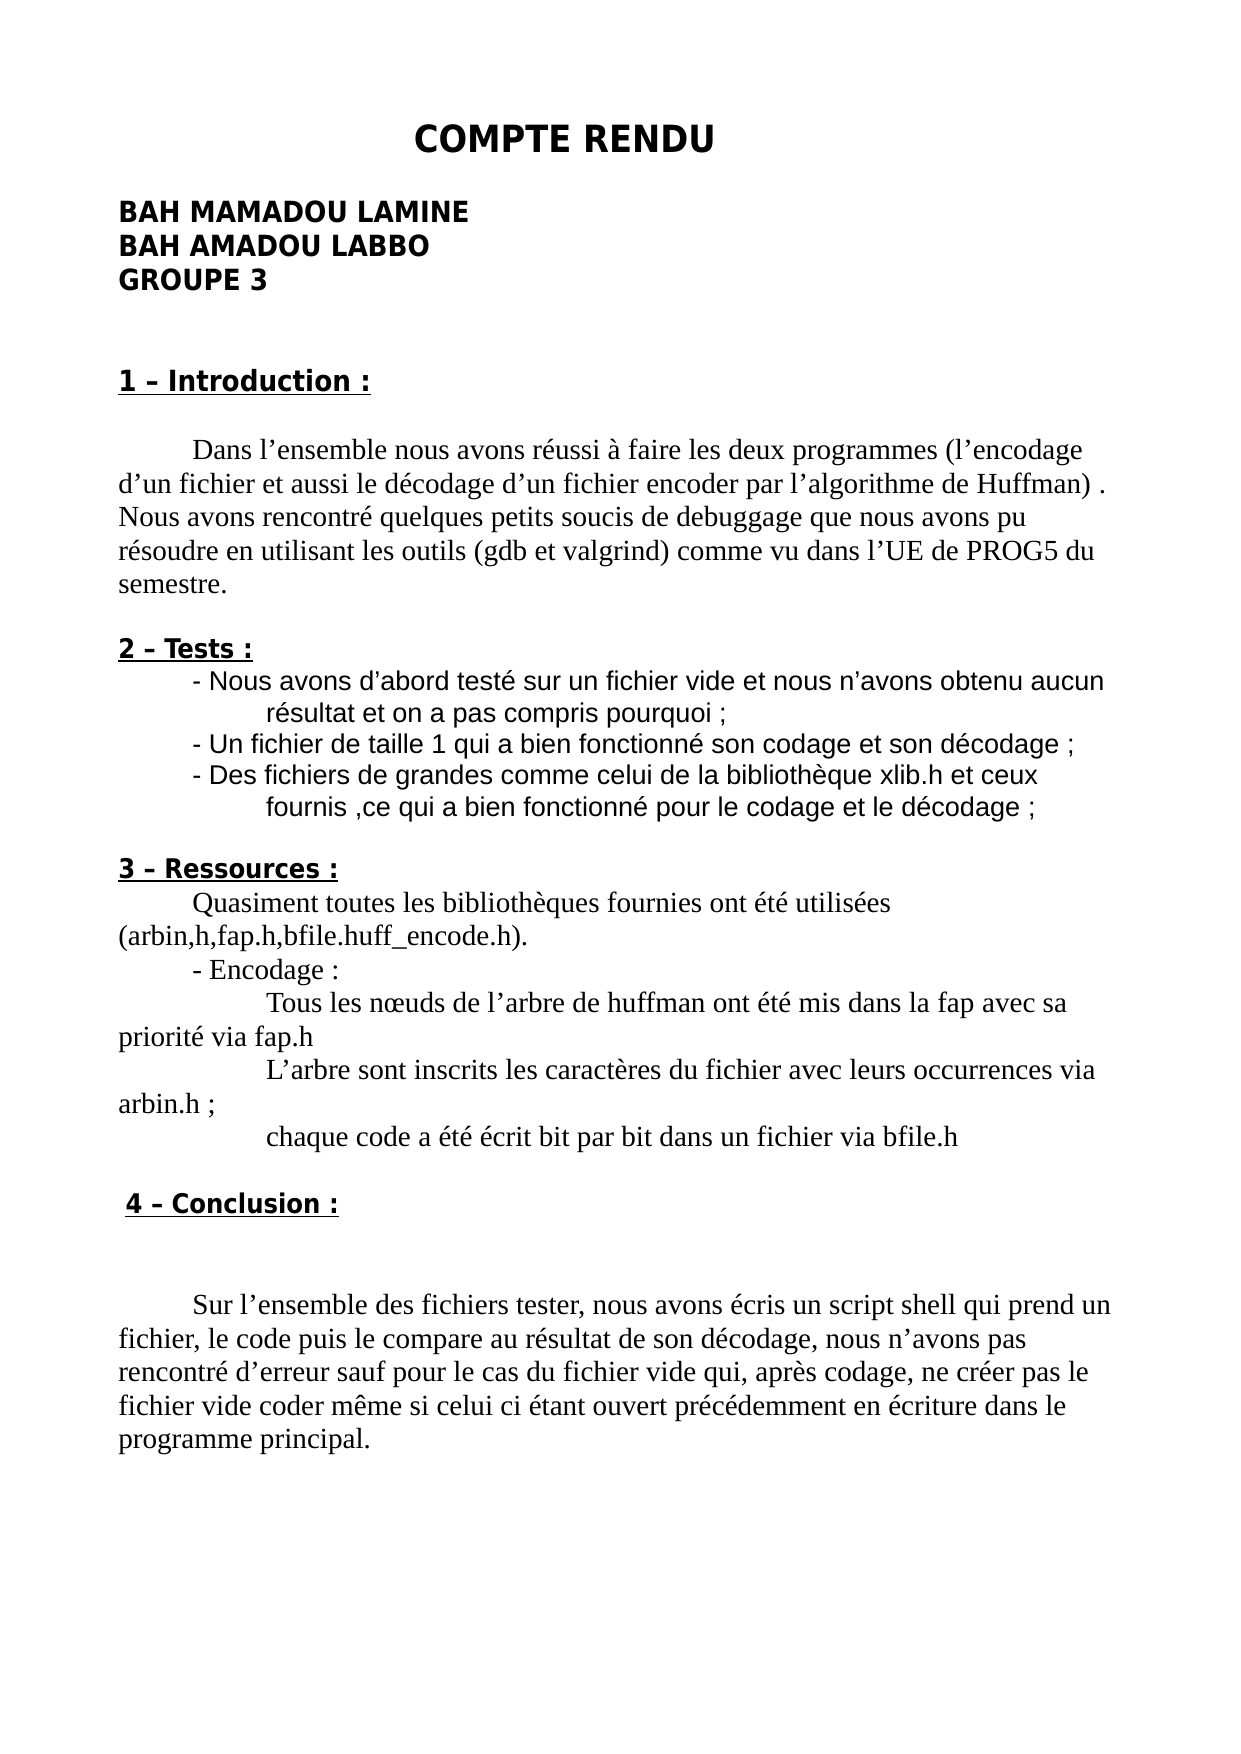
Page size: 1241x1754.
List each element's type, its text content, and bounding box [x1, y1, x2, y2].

text 3 – Ressources : [118, 853, 1122, 885]
text - Un fichier de taille 1 qui a bien fonctionné son codage et son décodage ; [118, 728, 1122, 759]
text Tous les nœuds de l’arbre de huffman ont été mis dans la fap avec sa priorité via fap.h [118, 985, 1122, 1052]
text L’arbre sont inscrits les caractères du fichier avec leurs occurrences via arbin.h ; [118, 1052, 1122, 1119]
text BAH AMADOU LABBO [118, 229, 1122, 263]
text Nous avons rencontré quelques petits soucis de debuggage que nous avons pu résoudre en utilisant les outils (gdb et valgrind) comme vu dans l’UE de PROG5 du semestre. [118, 499, 1122, 600]
text BAH MAMADOU LAMINE [118, 195, 1122, 229]
text - Nous avons d’abord testé sur un fichier vide et nous n’avons obtenu aucun résultat et on a pas compris pourquoi ; [118, 665, 1122, 728]
text 1 – Introduction : [118, 365, 1122, 399]
text GROUPE 3 [118, 263, 1122, 297]
text Sur l’ensemble des fichiers tester, nous avons écris un script shell qui prend un fichier, le code puis le compare au résultat de son décodage, nous n’avons pas rencontré d’erreur sauf pour le cas du fichier vide qui, après codage, ne créer pas le fichier vide coder même si celui ci étant ouvert précédemment en écriture dans le programme principal. [118, 1287, 1122, 1455]
text Quasiment toutes les bibliothèques fournies ont été utilisées (arbin,h,fap.h,bfile.huff_encode.h). [118, 885, 1122, 952]
text chaque code a été écrit bit par bit dans un fichier via bfile.h [118, 1119, 1122, 1153]
text - Encodage : [118, 952, 1122, 985]
text 2 – Tests : [118, 633, 1122, 665]
text - Des fichiers de grandes comme celui de la bibliothèque xlib.h et ceux fournis ,ce qui a bien fonctionné pour le codage et le décodage ; [118, 759, 1122, 822]
text 4 – Conclusion : [118, 1187, 1122, 1220]
text COMPTE RENDU [118, 118, 1122, 162]
text Dans l’ensemble nous avons réussi à faire les deux programmes (l’encodage d’un fichier et aussi le décodage d’un fichier encoder par l’algorithme de Huffman) . [118, 432, 1122, 499]
